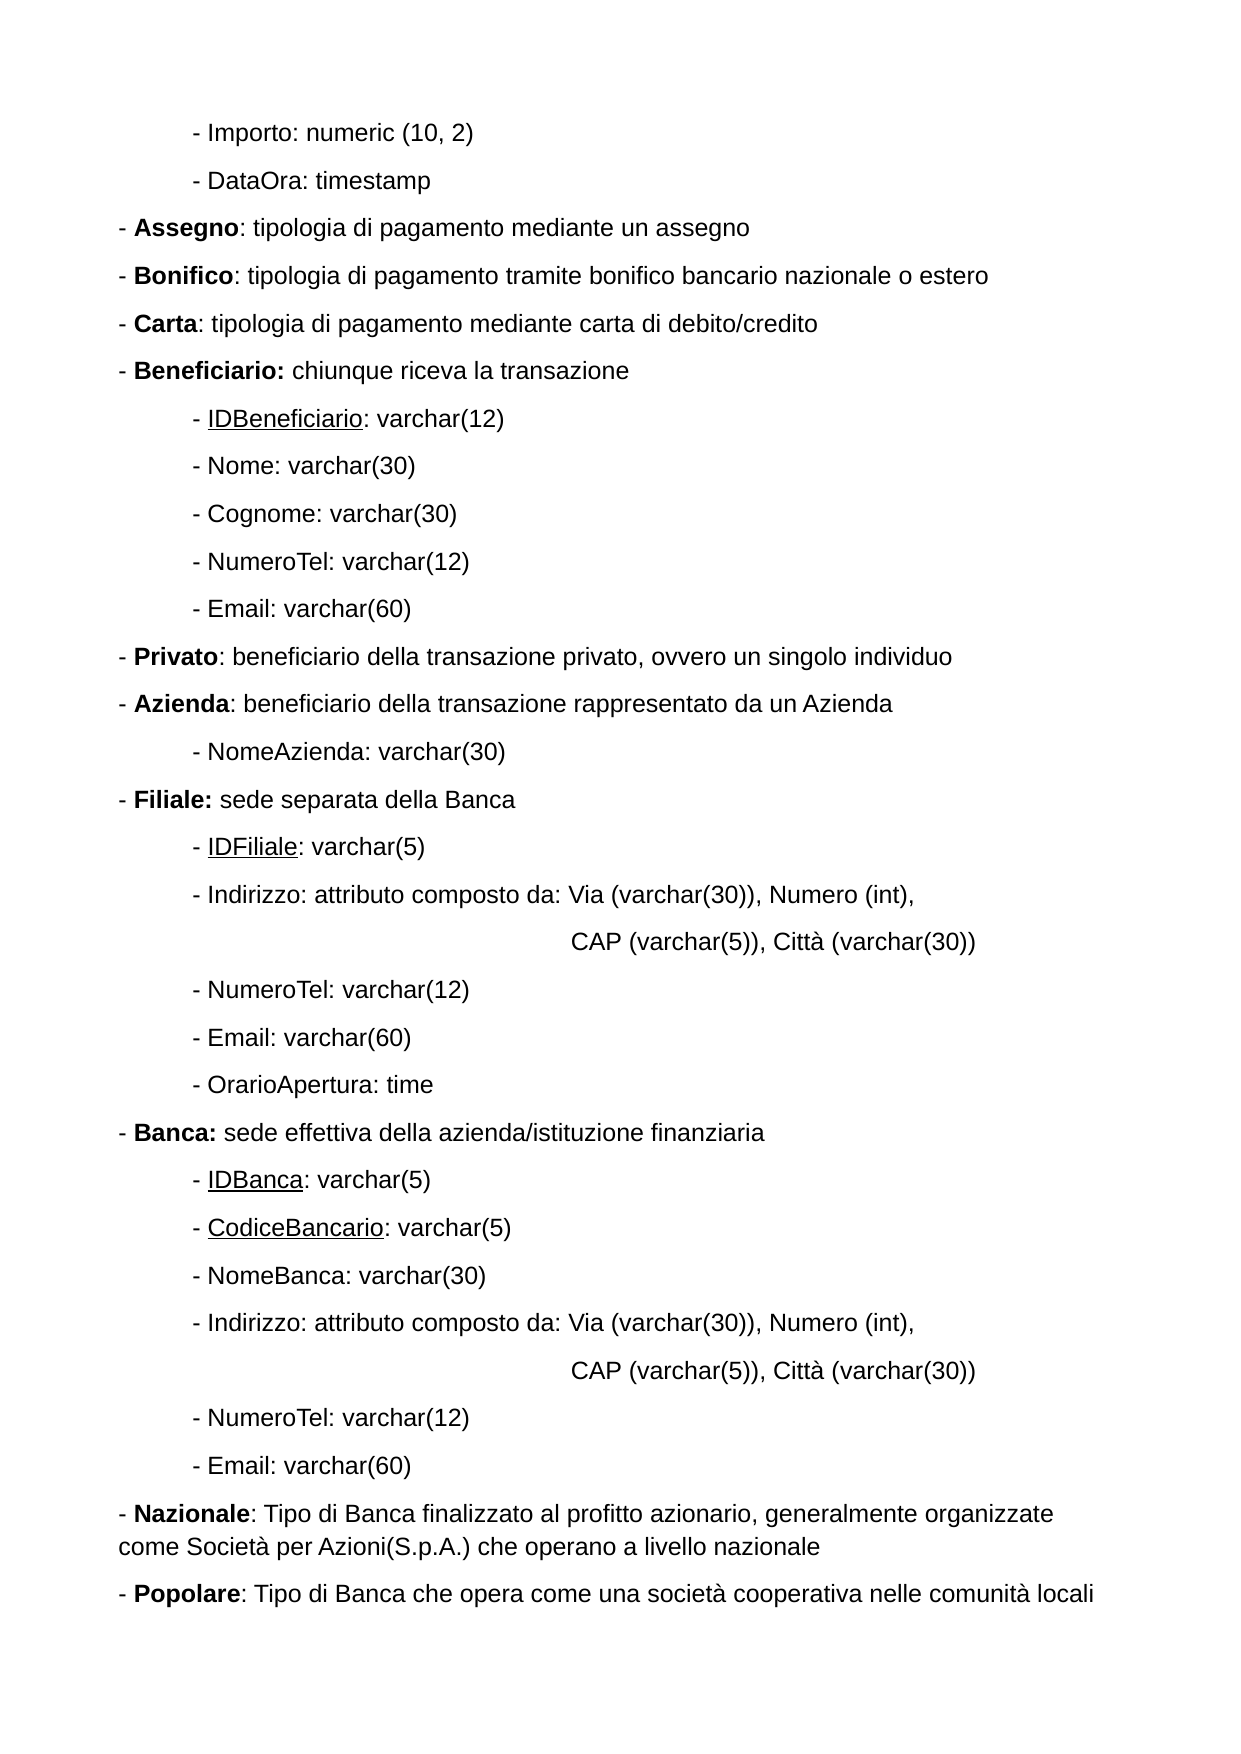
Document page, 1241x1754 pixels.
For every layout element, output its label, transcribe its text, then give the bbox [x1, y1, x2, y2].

text - Azienda: beneficiario della transazione rappresentato da un Azienda [118, 689, 1122, 718]
text - NomeAzienda: varchar(30) [118, 737, 1122, 766]
text - IDFiliale: varchar(5) [118, 832, 1122, 861]
text - Indirizzo: attributo composto da: Via (varchar(30)), Numero (int), [118, 880, 1122, 908]
text - NumeroTel: varchar(12) [118, 547, 1122, 575]
text - Email: varchar(60) [118, 594, 1122, 623]
text - Email: varchar(60) [118, 1023, 1122, 1051]
text - Banca: sede effettiva della azienda/istituzione finanziaria [118, 1118, 1122, 1147]
text - Cognome: varchar(30) [118, 499, 1122, 528]
text - Beneficiario: chiunque riceva la transazione [118, 356, 1122, 385]
text - Bonifico: tipologia di pagamento tramite bonifico bancario nazionale o estero [118, 261, 1122, 290]
text - Email: varchar(60) [118, 1451, 1122, 1480]
text - Carta: tipologia di pagamento mediante carta di debito/credito [118, 308, 1122, 337]
text CAP (varchar(5)), Città (varchar(30)) [118, 1356, 1122, 1384]
text - Nome: varchar(30) [118, 451, 1122, 480]
text - Assegno: tipologia di pagamento mediante un assegno [118, 213, 1122, 242]
text - CodiceBancario: varchar(5) [118, 1213, 1122, 1242]
text CAP (varchar(5)), Città (varchar(30)) [118, 927, 1122, 956]
text - Indirizzo: attributo composto da: Via (varchar(30)), Numero (int), [118, 1308, 1122, 1337]
text - IDBeneficiario: varchar(12) [118, 404, 1122, 432]
text - Nazionale: Tipo di Banca finalizzato al profitto azionario, generalmente organizzate come Società per Azioni(S.p.A.) che operano a livello nazionale [118, 1499, 1122, 1560]
text - Popolare: Tipo di Banca che opera come una società cooperativa nelle comunità locali [118, 1579, 1122, 1608]
text - Filiale: sede separata della Banca [118, 784, 1122, 813]
text - IDBanca: varchar(5) [118, 1165, 1122, 1194]
text - NomeBanca: varchar(30) [118, 1261, 1122, 1289]
text - NumeroTel: varchar(12) [118, 975, 1122, 1004]
text - OrarioApertura: time [118, 1070, 1122, 1099]
text - Importo: numeric (10, 2) [118, 118, 1122, 147]
text - Privato: beneficiario della transazione privato, ovvero un singolo individuo [118, 642, 1122, 671]
text - NumeroTel: varchar(12) [118, 1403, 1122, 1432]
text - DataOra: timestamp [118, 166, 1122, 194]
